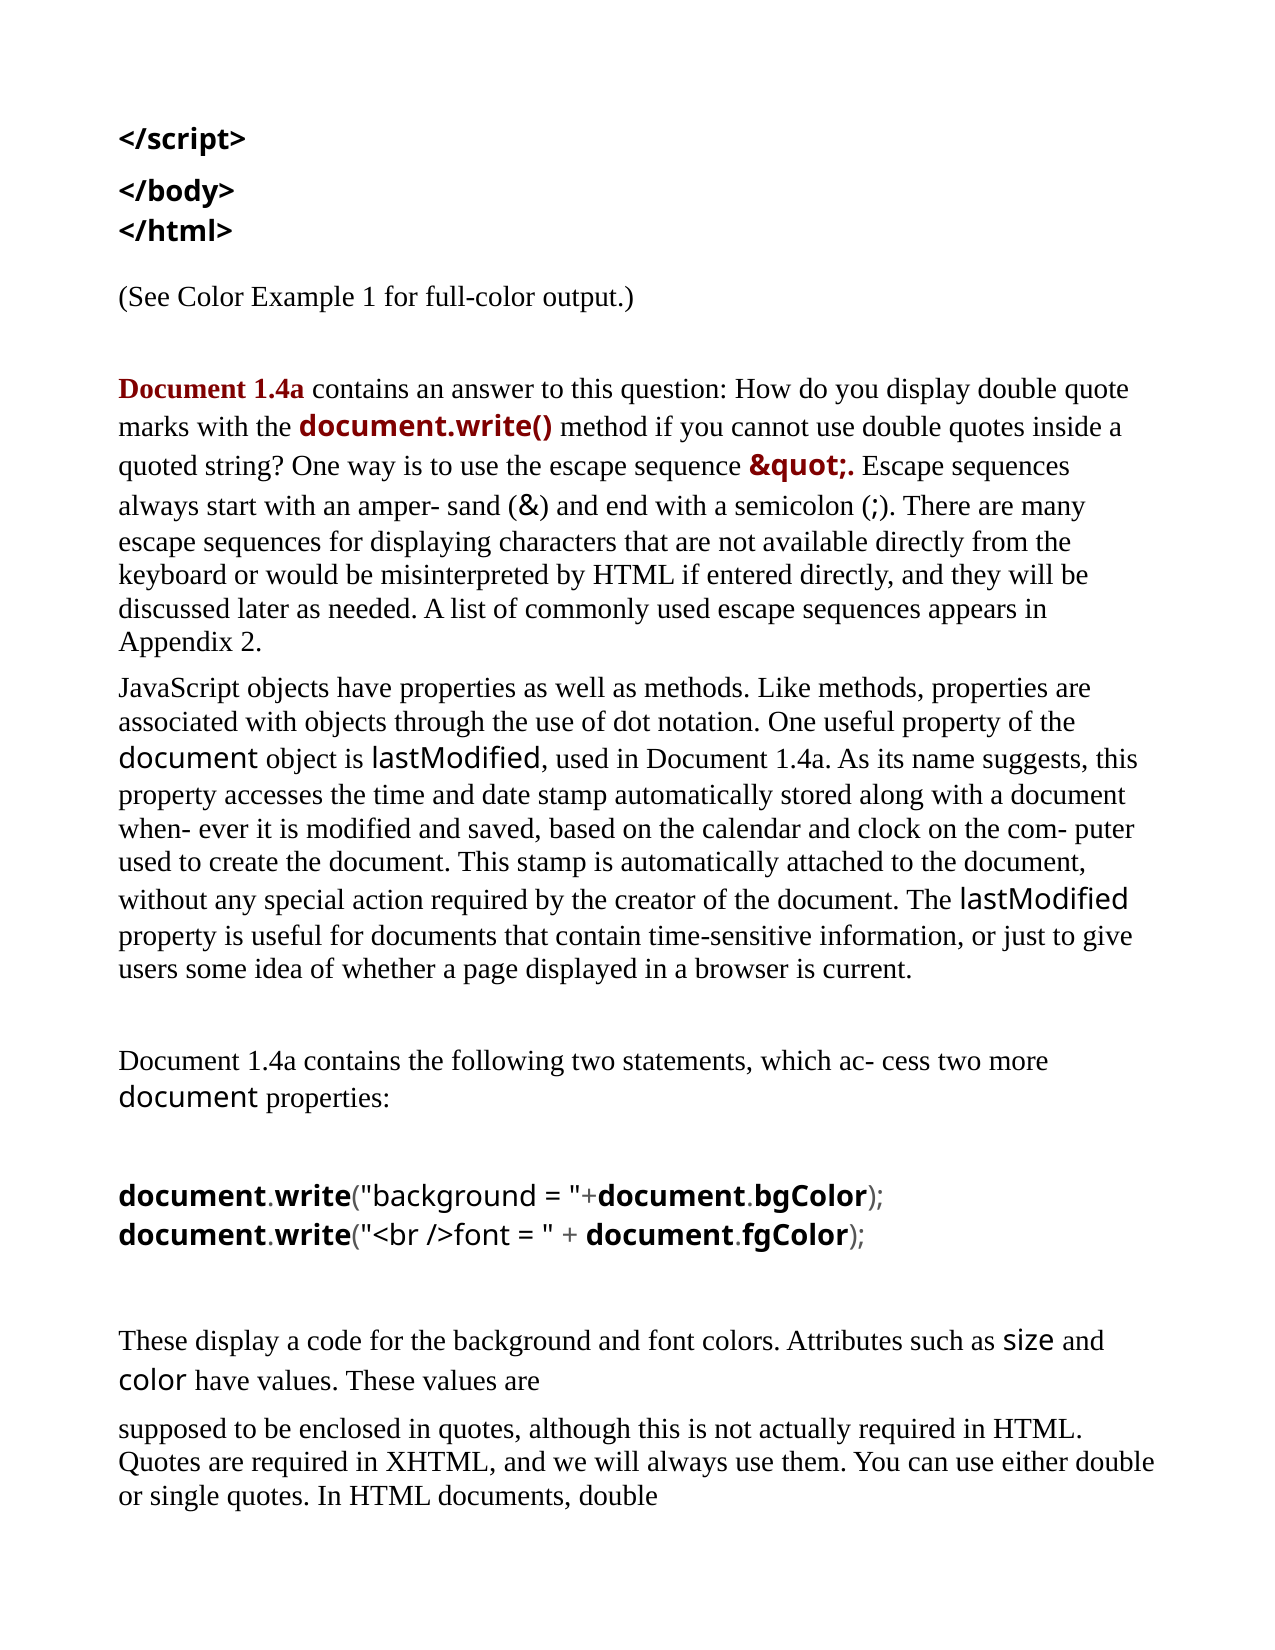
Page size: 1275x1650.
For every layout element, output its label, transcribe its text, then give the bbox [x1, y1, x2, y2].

text </html> [118, 210, 1157, 250]
text (See Color Example 1 for full-color output.) [118, 279, 1157, 313]
text Document 1.4a contains an answer to this question: How do you display double quote marks with the document.write() method if you cannot use double quotes inside a quoted string? One way is to use the escape sequence &quot;. Escape sequences always start with an amper- sand (&) and end with a semicolon (;). There are many escape sequences for displaying characters that are not available directly from the keyboard or would be misinterpreted by HTML if entered directly, and they will be discussed later as needed. A list of commonly used escape sequences appears in Appendix 2. [118, 371, 1157, 658]
text </script> [118, 118, 1157, 158]
text document.write("background = "+document.bgColor); document.write("<br />font = " + document.fgColor); [118, 1175, 1157, 1254]
text supposed to be enclosed in quotes, although this is not actually required in HTML. Quotes are required in XHTML, and we will always use them. You can use either double or single quotes. In HTML documents, double [118, 1411, 1157, 1512]
text JavaScript objects have properties as well as methods. Like methods, properties are associated with objects through the use of dot notation. One useful property of the document object is lastModified, used in Document 1.4a. As its name suggests, this property accesses the time and date stamp automatically stored along with a document when- ever it is modified and saved, based on the calendar and clock on the com- puter used to create the document. This stamp is automatically attached to the document, without any special action required by the creator of the document. The lastModified property is useful for documents that contain time-sensitive information, or just to give users some idea of whether a page displayed in a browser is current. [118, 671, 1157, 985]
text These display a code for the background and font colors. Attributes such as size and color have values. These values are [118, 1319, 1157, 1398]
text </body> [118, 170, 1157, 210]
text Document 1.4a contains the following two statements, which ac- cess two more document properties: [118, 1043, 1157, 1116]
